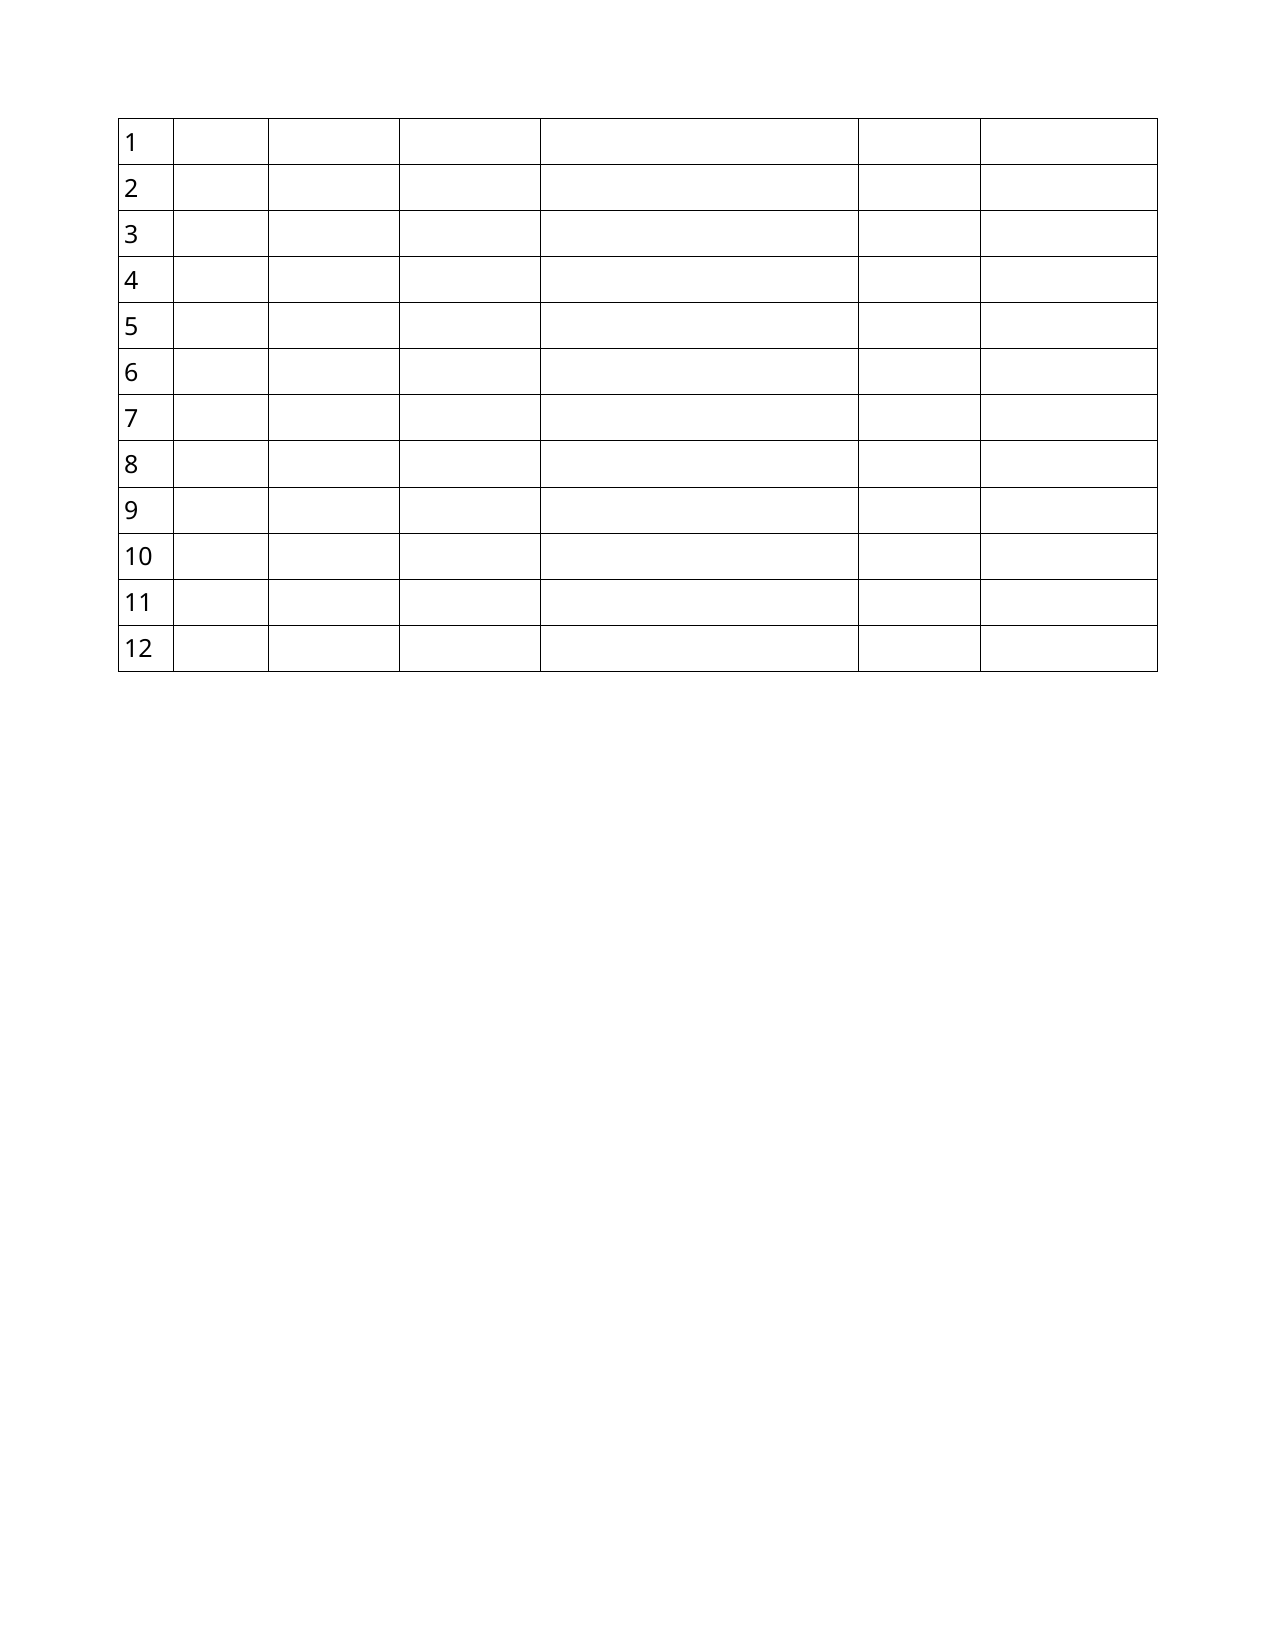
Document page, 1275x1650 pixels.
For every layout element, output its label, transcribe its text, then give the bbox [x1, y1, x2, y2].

table_cell [400, 349, 540, 394]
table_cell [981, 349, 1157, 394]
table_cell [859, 119, 980, 164]
table_cell [541, 211, 858, 256]
table_cell [541, 349, 858, 394]
table_cell [174, 580, 268, 624]
table_cell 3 [119, 211, 173, 256]
table_cell [859, 211, 980, 256]
table_cell [174, 211, 268, 256]
table_cell [174, 349, 268, 394]
table_cell [269, 626, 399, 671]
table_cell [541, 626, 858, 671]
table_cell [859, 534, 980, 578]
table_cell [174, 257, 268, 302]
table_cell [269, 349, 399, 394]
table_cell [981, 119, 1157, 164]
table_cell [541, 488, 858, 532]
table_cell 11 [119, 580, 173, 624]
table_cell [400, 534, 540, 578]
table_cell [859, 441, 980, 486]
table_cell [400, 488, 540, 532]
table_cell [981, 211, 1157, 256]
table_cell 10 [119, 534, 173, 578]
table_cell 8 [119, 441, 173, 486]
table_cell [269, 211, 399, 256]
table_cell [174, 626, 268, 671]
table_cell [541, 580, 858, 624]
table_cell [859, 580, 980, 624]
table_cell 2 [119, 165, 173, 210]
table_cell [269, 580, 399, 624]
table_cell [981, 580, 1157, 624]
table_cell [269, 303, 399, 348]
table_cell 7 [119, 395, 173, 440]
table_cell [981, 626, 1157, 671]
table_cell [174, 441, 268, 486]
table_cell [981, 488, 1157, 532]
table_cell [981, 534, 1157, 578]
table_cell [981, 303, 1157, 348]
table_cell 4 [119, 257, 173, 302]
table_cell [981, 165, 1157, 210]
table_cell [400, 257, 540, 302]
table_cell [400, 626, 540, 671]
table_cell [541, 165, 858, 210]
table_cell [541, 303, 858, 348]
table_cell [400, 165, 540, 210]
table_cell [981, 257, 1157, 302]
table_cell [269, 534, 399, 578]
table_cell 9 [119, 488, 173, 532]
table_cell [174, 165, 268, 210]
table_cell [269, 488, 399, 532]
table_cell [859, 303, 980, 348]
table_cell [269, 165, 399, 210]
table_cell [174, 395, 268, 440]
table_cell [269, 395, 399, 440]
table_cell [400, 580, 540, 624]
table_cell [859, 257, 980, 302]
table_cell [859, 488, 980, 532]
table_cell 6 [119, 349, 173, 394]
table_cell [859, 395, 980, 440]
table_cell [859, 165, 980, 210]
table_cell 5 [119, 303, 173, 348]
table_cell [981, 395, 1157, 440]
table_cell [174, 119, 268, 164]
table_cell [174, 488, 268, 532]
table_cell [174, 534, 268, 578]
table_cell 1 [119, 119, 173, 164]
table_cell [541, 257, 858, 302]
table_cell [541, 441, 858, 486]
table_cell [859, 626, 980, 671]
table_cell [400, 211, 540, 256]
table_cell [269, 441, 399, 486]
table_cell [541, 119, 858, 164]
table_cell [400, 441, 540, 486]
table_cell [541, 534, 858, 578]
table_cell [981, 441, 1157, 486]
table_cell [269, 257, 399, 302]
table_cell [400, 395, 540, 440]
table_cell 12 [119, 626, 173, 671]
table_cell [400, 303, 540, 348]
table_cell [859, 349, 980, 394]
table_cell [400, 119, 540, 164]
table_cell [174, 303, 268, 348]
table_cell [269, 119, 399, 164]
table_cell [541, 395, 858, 440]
